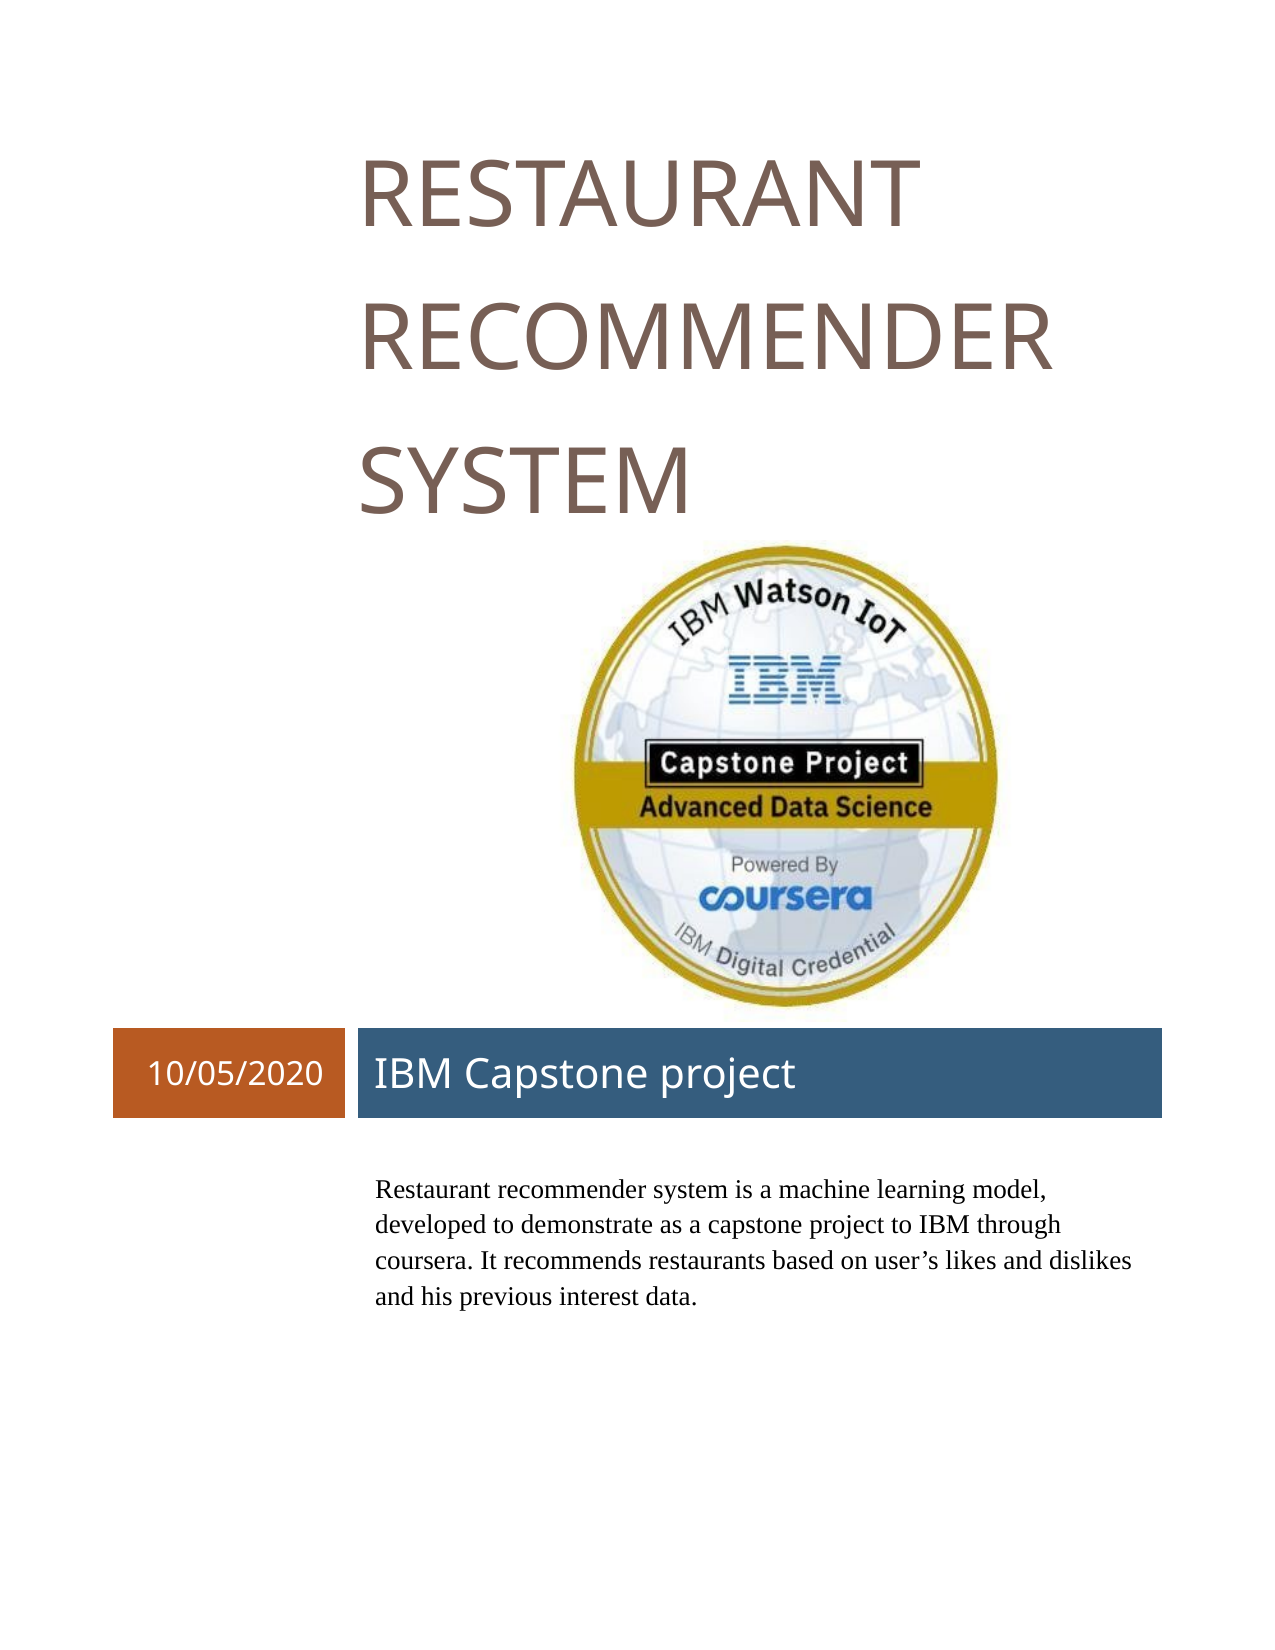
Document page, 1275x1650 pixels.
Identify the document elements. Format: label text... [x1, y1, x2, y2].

text Restaurant recommender system is a machine learning model, developed to demonstrate as a capstone project to IBM through coursera. It recommends restaurants based on user’s likes and dislikes and his previous interest data. [375, 1173, 1162, 1311]
table_header IBM Capstone project [358, 1028, 1162, 1118]
table_header Restaurant recommender system [113, 113, 1162, 540]
table_cell [113, 540, 357, 1021]
table_header 10/05/2020 [113, 1028, 345, 1118]
picture [357, 540, 1163, 1022]
